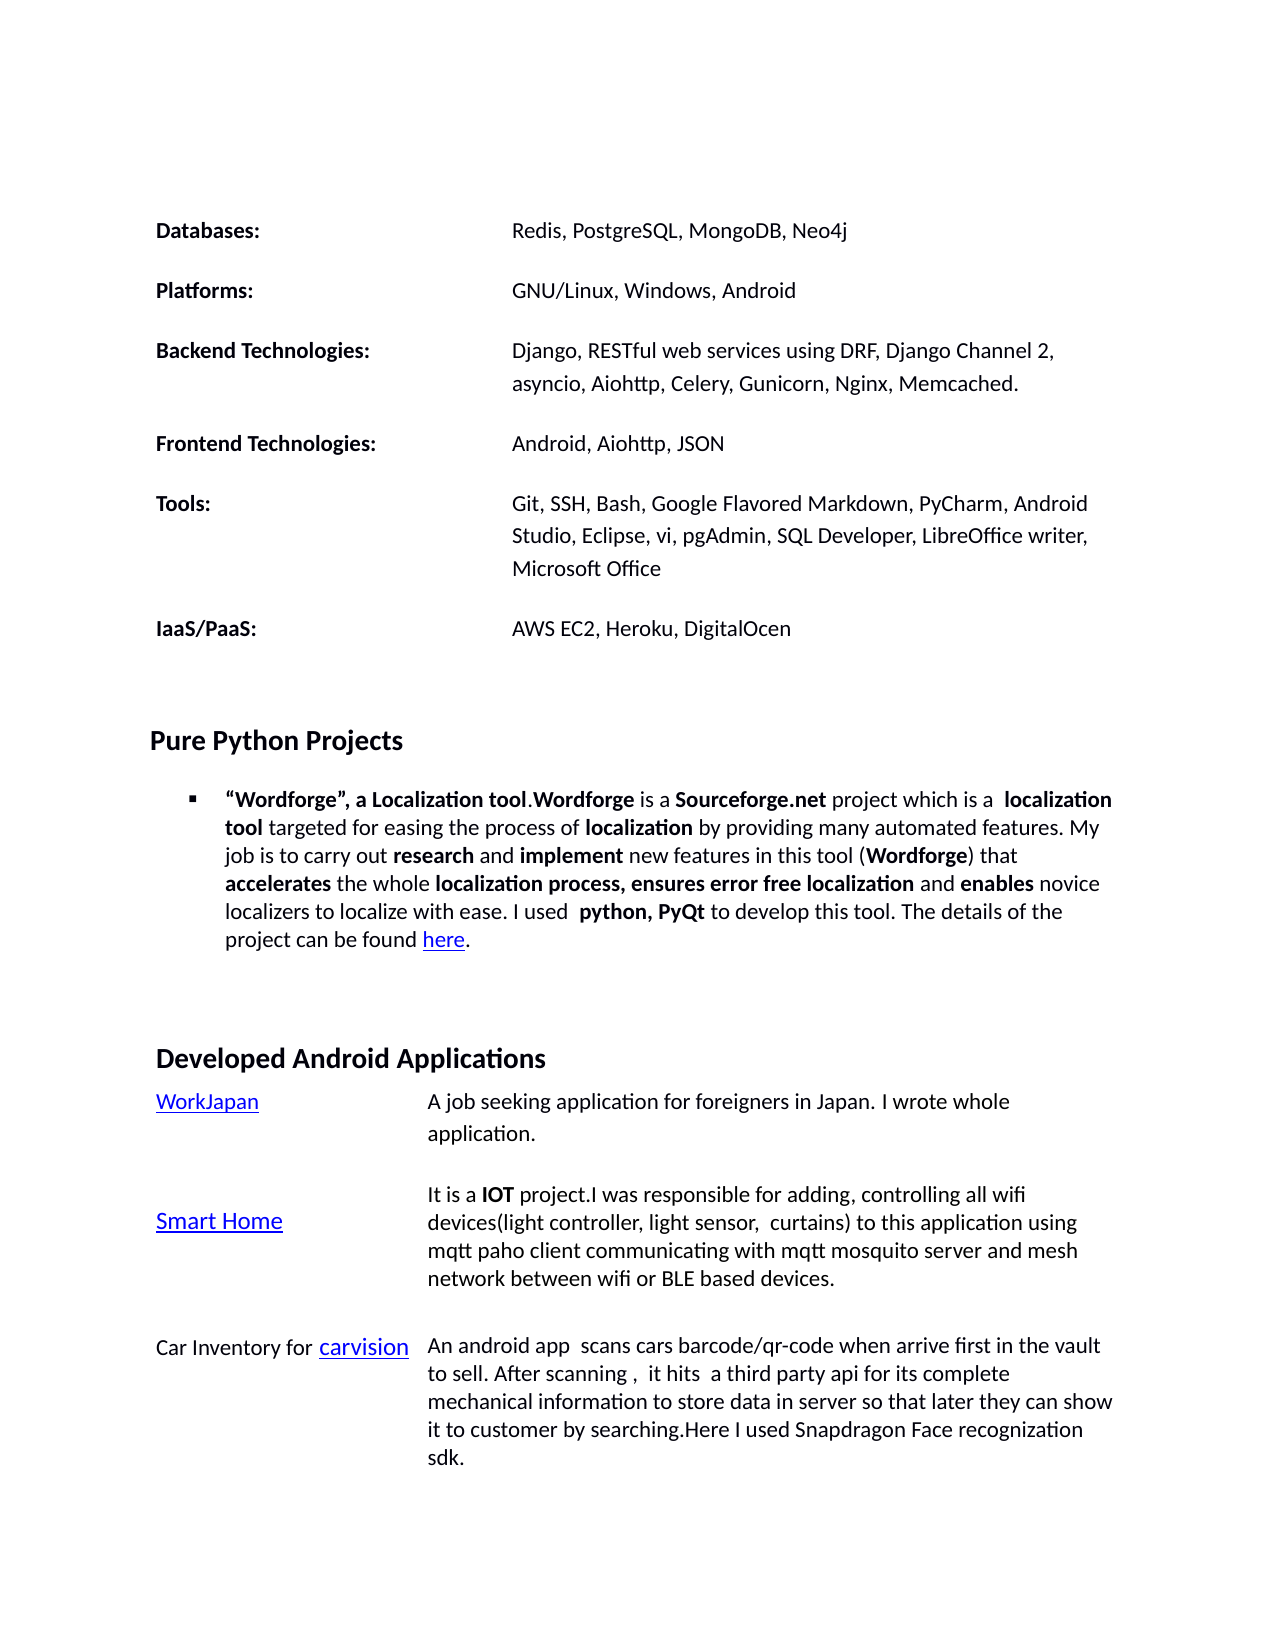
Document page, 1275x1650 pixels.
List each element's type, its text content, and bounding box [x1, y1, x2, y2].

table_cell GNU/Linux, Windows, Android [506, 271, 1125, 331]
table_cell Django, RESTful web services using DRF, Django Channel 2, asyncio, Aiohttp, Celery, Gunicorn, Nginx, Memcached. [506, 331, 1125, 423]
table_cell Tools: [150, 484, 506, 608]
table_cell “Wordforge”, a Localization tool.Wordforge is a Sourceforge.net project which is a localization tool targeted for easing the process of localization by providing many automated features. My job is to carry out research and implement new features in this tool (Wordforge) that accelerates the whole localization process, ensures error free localization and enables novice localizers to localize with ease. I used python, PyQt to develop this tool. The details of the project can be found here. [138, 785, 1136, 982]
table_cell Smart Home [150, 1174, 422, 1326]
table_cell [150, 150, 506, 210]
table_cell Redis, PostgreSQL, MongoDB, Neo4j [506, 210, 1125, 271]
table_cell Backend Technologies: [150, 331, 506, 423]
table_header Pure Python Projects [138, 722, 1136, 785]
table_cell Android, Aiohttp, JSON [506, 424, 1125, 484]
table_cell Car Inventory for carvision [150, 1326, 422, 1477]
table_cell A job seeking application for foreigners in Japan. I wrote whole application. [422, 1082, 1125, 1174]
table_cell Frontend Technologies: [150, 424, 506, 484]
table_cell Databases: [150, 210, 506, 271]
table_cell It is a IOT project.I was responsible for adding, controlling all wifi devices(light controller, light sensor, curtains) to this application using mqtt paho client communicating with mqtt mosquito server and mesh network between wifi or BLE based devices. [422, 1174, 1125, 1326]
table_cell AWS EC2, Heroku, DigitalOcen [506, 609, 1125, 669]
table_cell An android app scans cars barcode/qr-code when arrive first in the vault to sell. After scanning , it hits a third party api for its complete mechanical information to store data in server so that later they can show it to customer by searching.Here I used Snapdragon Face recognization sdk. [422, 1326, 1125, 1477]
table_cell IaaS/PaaS: [150, 609, 506, 669]
table_cell [506, 150, 1125, 210]
table_cell WorkJapan [150, 1082, 422, 1174]
table_cell Git, SSH, Bash, Google Flavored Markdown, PyCharm, Android Studio, Eclipse, vi, pgAdmin, SQL Developer, LibreOffice writer, Microsoft Office [506, 484, 1125, 608]
table_header Developed Android Applications [150, 1035, 1125, 1082]
table_cell Platforms: [150, 271, 506, 331]
